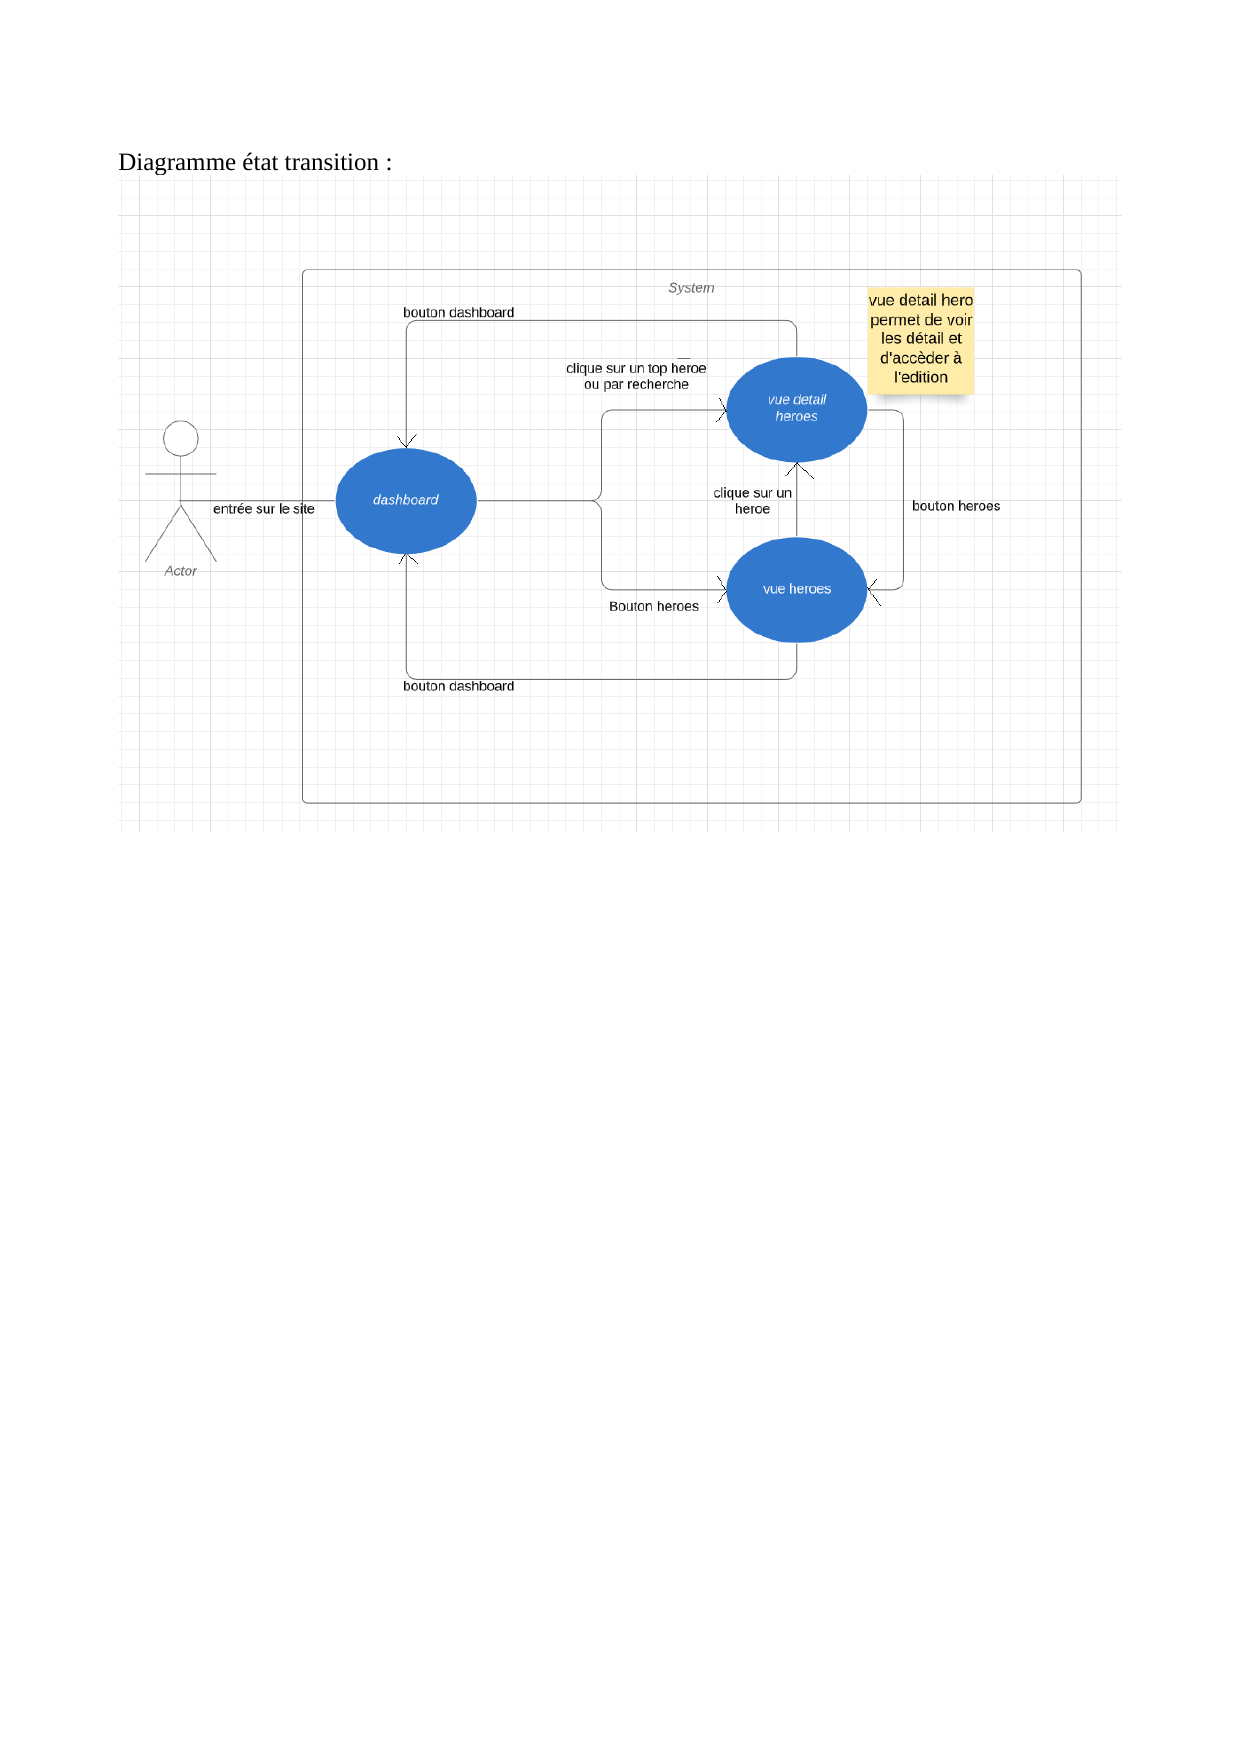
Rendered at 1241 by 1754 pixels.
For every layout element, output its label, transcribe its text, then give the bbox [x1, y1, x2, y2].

text Diagramme état transition : [118, 147, 1122, 175]
